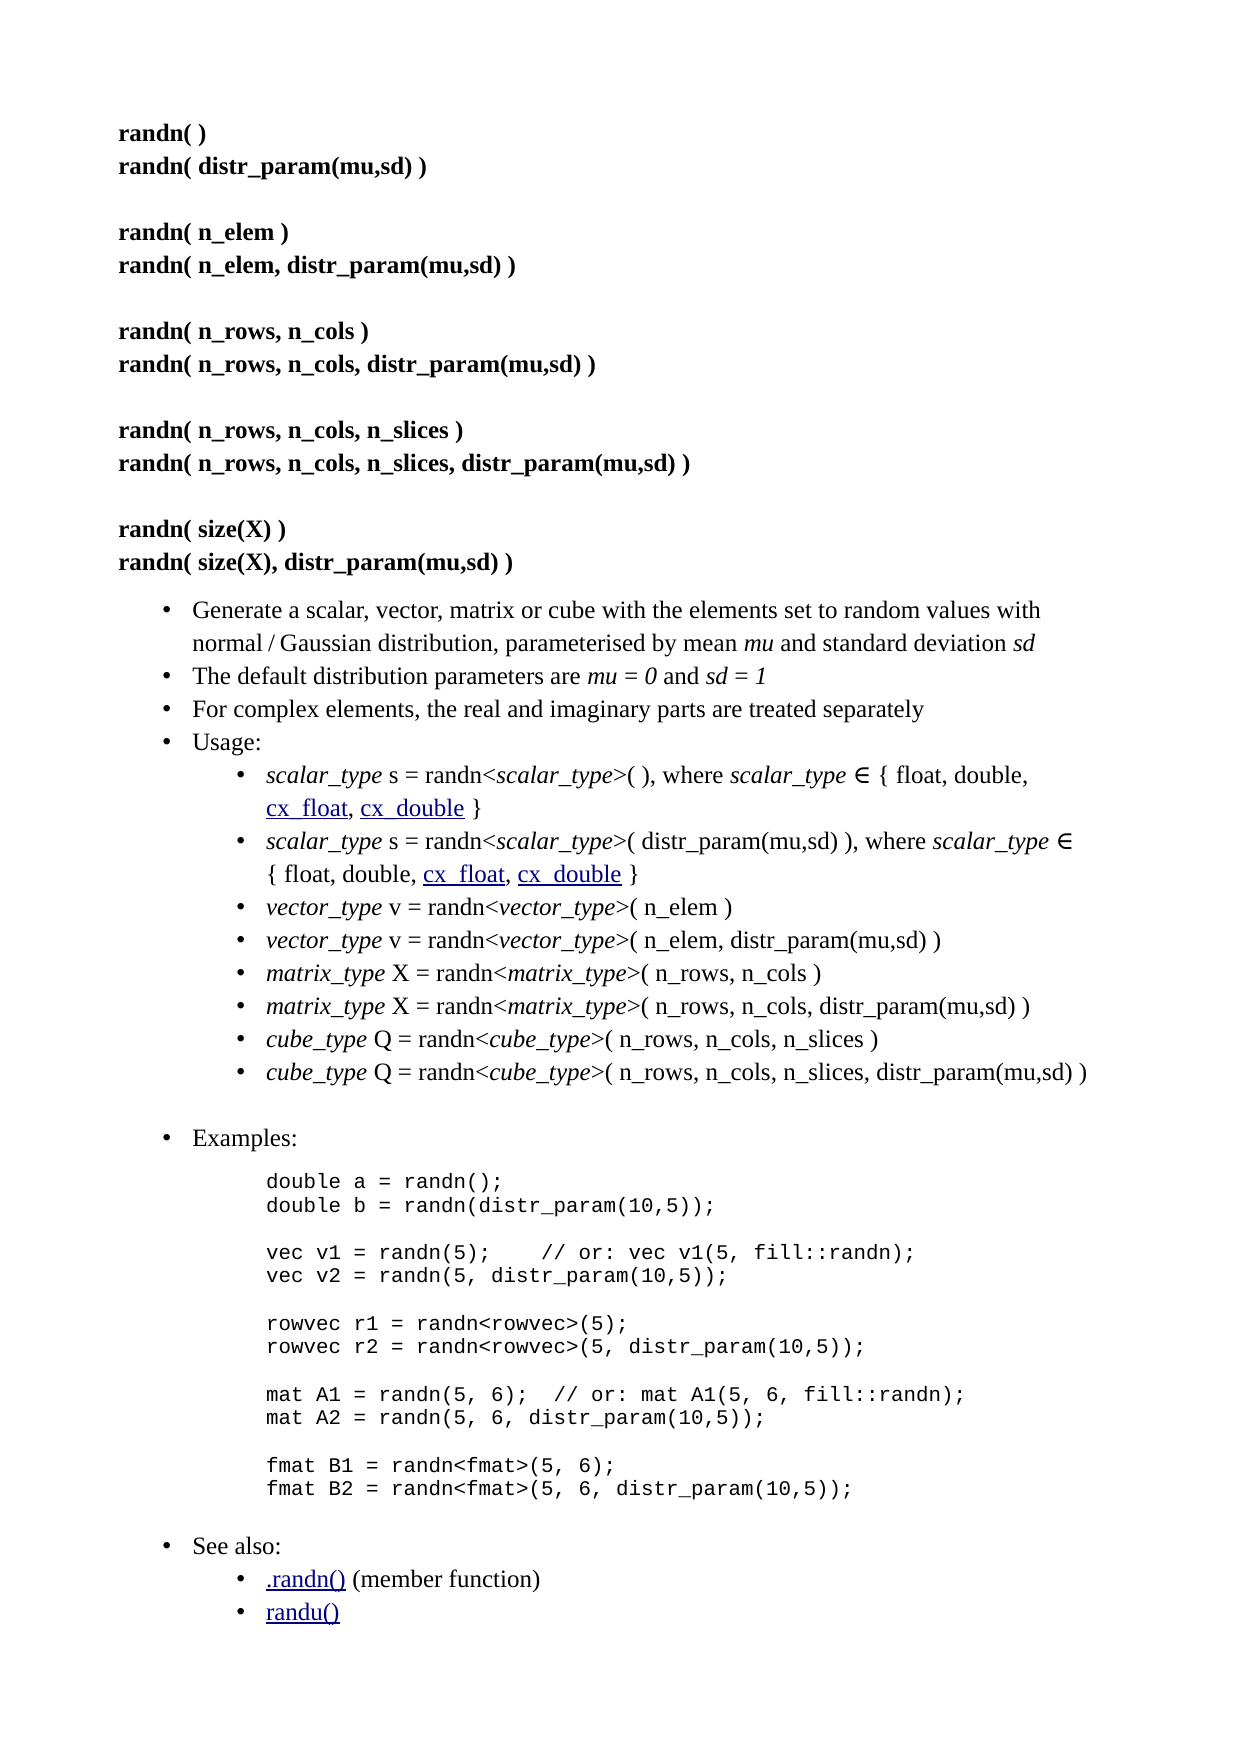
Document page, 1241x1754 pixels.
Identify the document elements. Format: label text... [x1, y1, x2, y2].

list The default distribution parameters are mu = 0 and sd = 1 [162, 661, 1122, 690]
list matrix_type X = randn<matrix_type>( n_rows, n_cols, distr_param(mu,sd) ) [236, 991, 1122, 1020]
list Generate a scalar, vector, matrix or cube with the elements set to random values with normal / Gaussian distribution, parameterised by mean mu and standard deviation sd [162, 595, 1122, 657]
list .randn() (member function) [236, 1564, 1122, 1593]
list Usage: [162, 727, 1122, 756]
list randu() [236, 1597, 1122, 1626]
list For complex elements, the real and imaginary parts are treated separately [162, 694, 1122, 723]
list scalar_type s = randn<scalar_type>( distr_param(mu,sd) ), where scalar_type ∈ { float, double, cx_float, cx_double } [236, 826, 1122, 888]
list cube_type Q = randn<cube_type>( n_rows, n_cols, n_slices, distr_param(mu,sd) ) [236, 1057, 1122, 1086]
text randn( ) randn( distr_param(mu,sd) ) randn( n_elem ) randn( n_elem, distr_param(mu,sd) ) randn( n_rows, n_cols ) randn( n_rows, n_cols, distr_param(mu,sd) ) randn( n_rows, n_cols, n_slices ) randn( n_rows, n_cols, n_slices, distr_param(mu,sd) ) randn( size(X) ) randn( size(X), distr_param(mu,sd) ) [118, 118, 1122, 576]
list mat A1 = randn(5, 6); // or: mat A1(5, 6, fill::randn); [236, 1384, 1122, 1407]
list mat A2 = randn(5, 6, distr_param(10,5)); [236, 1407, 1122, 1431]
list vector_type v = randn<vector_type>( n_elem, distr_param(mu,sd) ) [236, 925, 1122, 954]
list vec v1 = randn(5); // or: vec v1(5, fill::randn); [236, 1242, 1122, 1266]
list rowvec r2 = randn<rowvec>(5, distr_param(10,5)); [236, 1336, 1122, 1360]
list double b = randn(distr_param(10,5)); [236, 1194, 1122, 1218]
list double a = randn(); [236, 1171, 1122, 1194]
list See also: [162, 1531, 1122, 1560]
list vector_type v = randn<vector_type>( n_elem ) [236, 892, 1122, 921]
list cube_type Q = randn<cube_type>( n_rows, n_cols, n_slices ) [236, 1024, 1122, 1053]
list fmat B1 = randn<fmat>(5, 6); [236, 1455, 1122, 1478]
list Examples: [162, 1123, 1122, 1152]
list rowvec r1 = randn<rowvec>(5); [236, 1313, 1122, 1336]
list fmat B2 = randn<fmat>(5, 6, distr_param(10,5)); [236, 1478, 1122, 1502]
list matrix_type X = randn<matrix_type>( n_rows, n_cols ) [236, 958, 1122, 987]
list vec v2 = randn(5, distr_param(10,5)); [236, 1266, 1122, 1289]
list scalar_type s = randn<scalar_type>( ), where scalar_type ∈ { float, double, cx_float, cx_double } [236, 760, 1122, 822]
